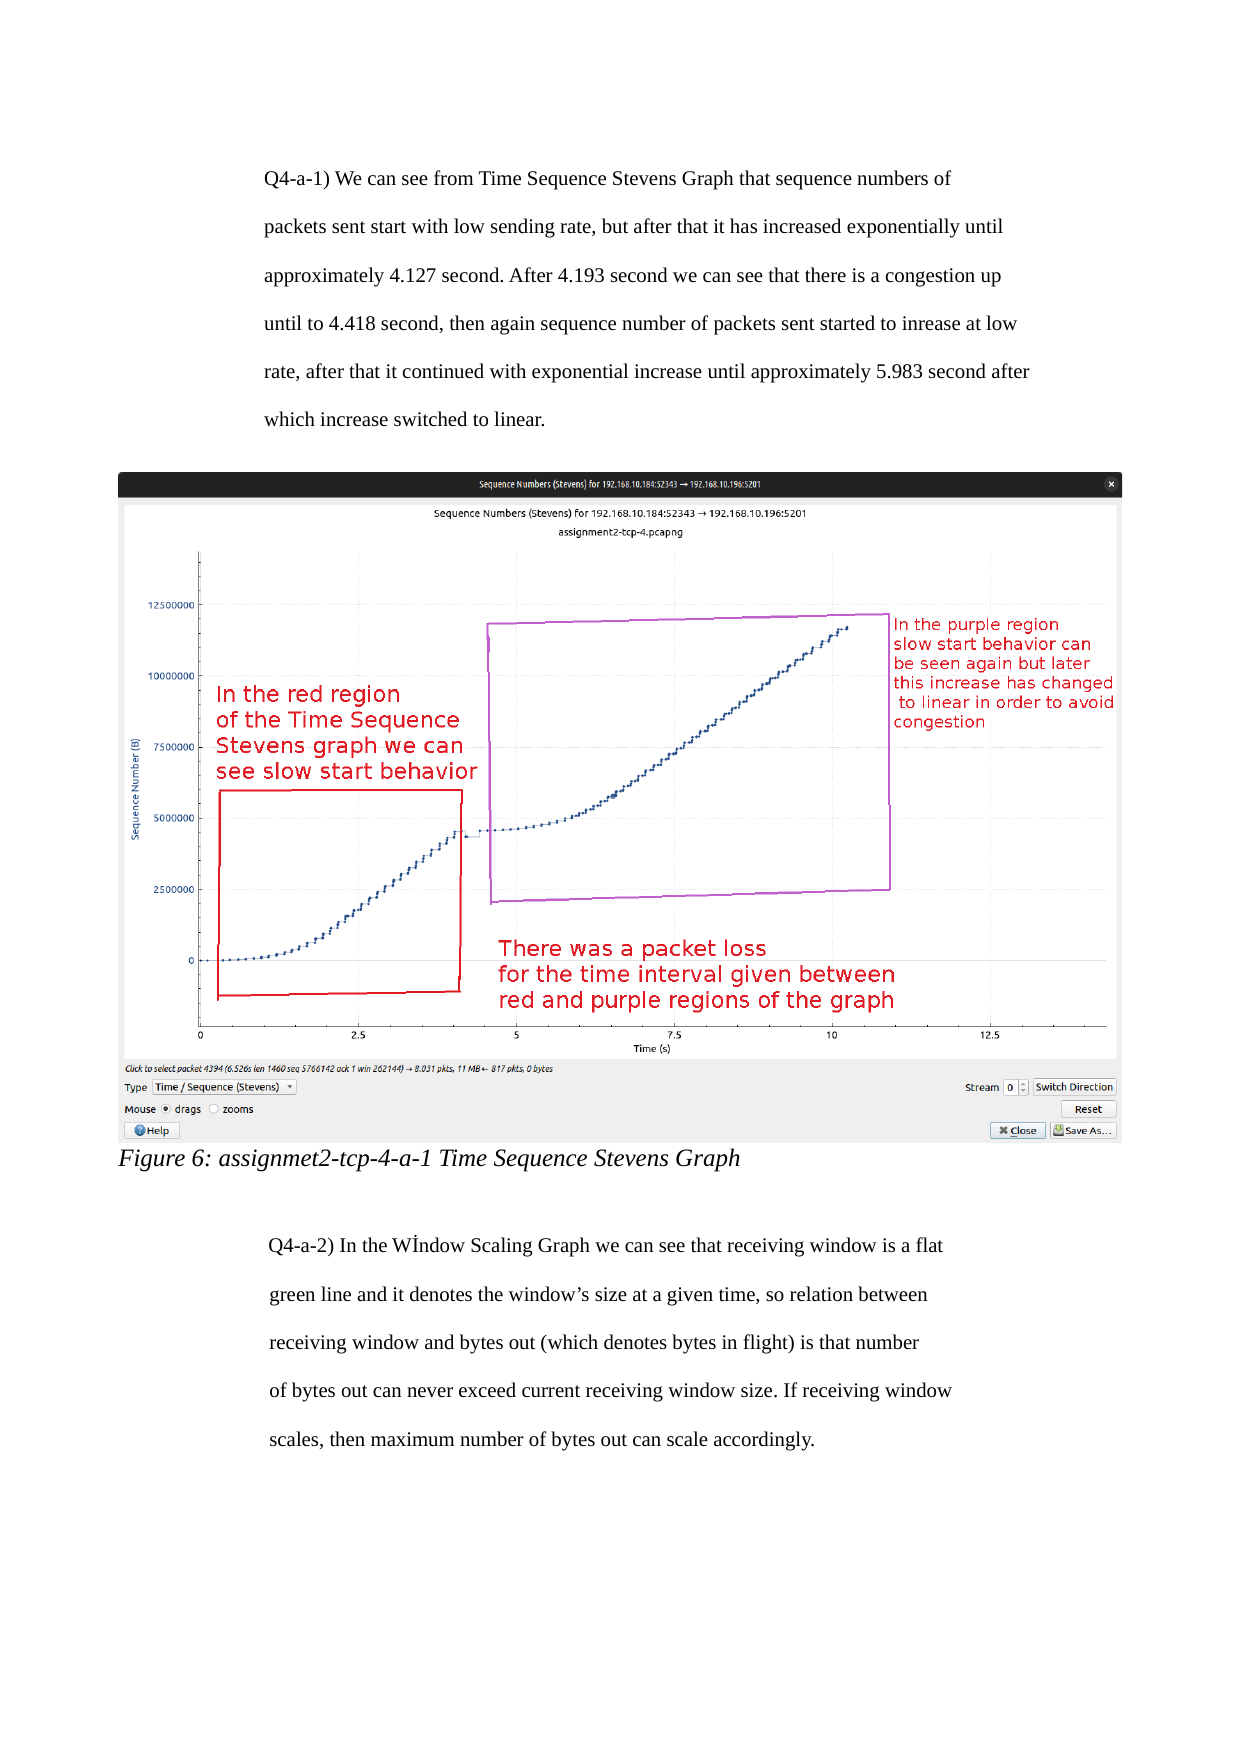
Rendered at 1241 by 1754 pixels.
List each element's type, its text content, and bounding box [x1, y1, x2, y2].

text Q4-a-2) In the Wİndow Scaling Graph we can see that receiving window is a flat [118, 1229, 1122, 1258]
text green line and it denotes the window’s size at a given time, so relation between [118, 1282, 1122, 1306]
text until to 4.418 second, then again sequence number of packets sent started to inrease at low [118, 311, 1122, 335]
text approximately 4.127 second. After 4.193 second we can see that there is a congestion up [118, 262, 1122, 287]
text rate, after that it continued with exponential increase until approximately 5.983 second after [118, 359, 1122, 383]
text scales, then maximum number of bytes out can scale accordingly. [118, 1426, 1122, 1451]
picture [118, 472, 1123, 1143]
text of bytes out can never exceed current receiving window size. If receiving window [118, 1378, 1122, 1402]
text receiving window and bytes out (which denotes bytes in flight) is that number [118, 1330, 1122, 1354]
text which increase switched to linear. [118, 407, 1122, 431]
text Figure 6: assignmet2-tcp-4-a-1 Time Sequence Stevens Graph [118, 1143, 1122, 1172]
text packets sent start with low sending rate, but after that it has increased exponentially until [118, 214, 1122, 238]
text Q4-a-1) We can see from Time Sequence Stevens Graph that sequence numbers of [118, 166, 1122, 190]
